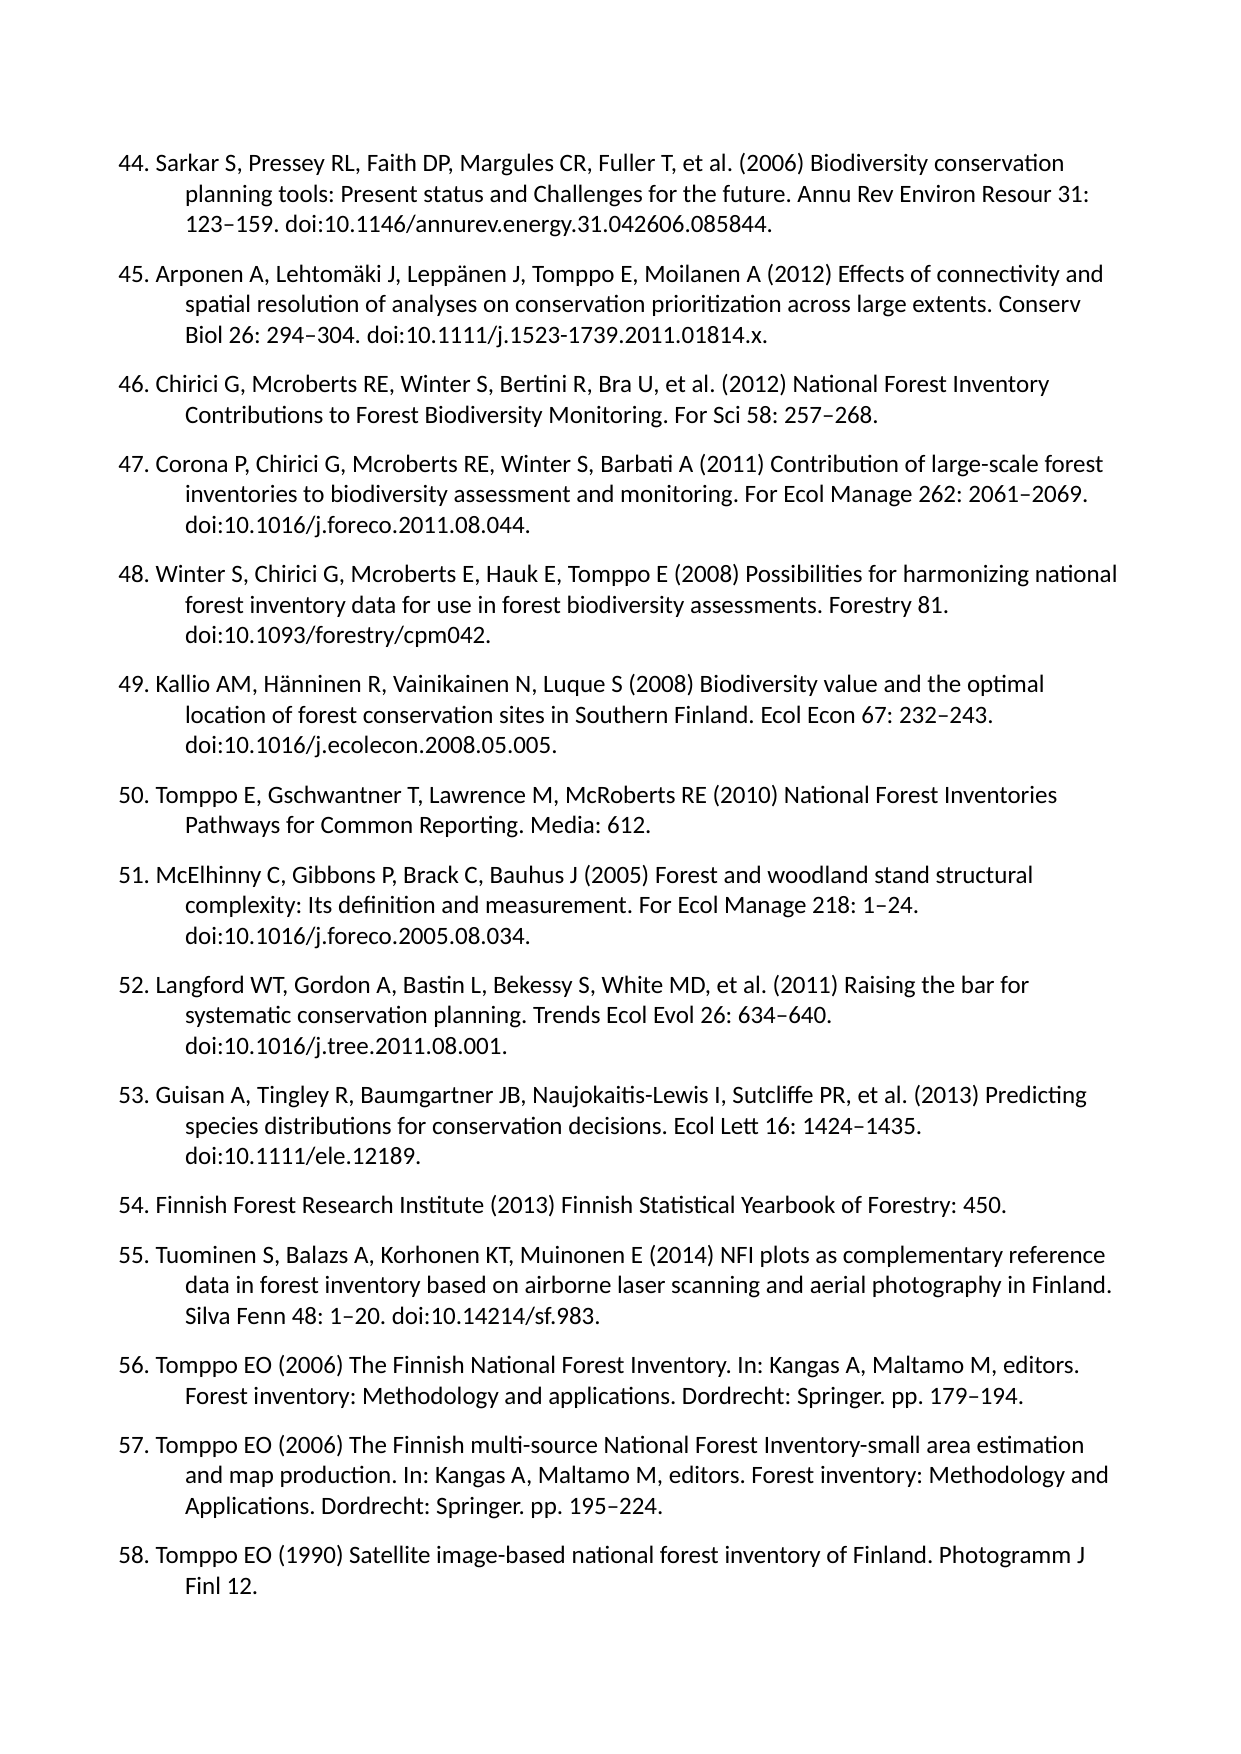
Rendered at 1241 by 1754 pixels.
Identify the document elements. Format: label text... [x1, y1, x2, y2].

text 45. Arponen A, Lehtomäki J, Leppänen J, Tomppo E, Moilanen A (2012) Effects of connectivity and spatial resolution of analyses on conservation prioritization across large extents. Conserv Biol 26: 294–304. doi:10.1111/j.1523-1739.2011.01814.x. [118, 258, 1122, 349]
text 47. Corona P, Chirici G, Mcroberts RE, Winter S, Barbati A (2011) Contribution of large-scale forest inventories to biodiversity assessment and monitoring. For Ecol Manage 262: 2061–2069. doi:10.1016/j.foreco.2011.08.044. [118, 448, 1122, 539]
text 51. McElhinny C, Gibbons P, Brack C, Bauhus J (2005) Forest and woodland stand structural complexity: Its definition and measurement. For Ecol Manage 218: 1–24. doi:10.1016/j.foreco.2005.08.034. [118, 859, 1122, 950]
text 56. Tomppo EO (2006) The Finnish National Forest Inventory. In: Kangas A, Maltamo M, editors. Forest inventory: Methodology and applications. Dordrecht: Springer. pp. 179–194. [118, 1349, 1122, 1410]
text 55. Tuominen S, Balazs A, Korhonen KT, Muinonen E (2014) NFI plots as complementary reference data in forest inventory based on airborne laser scanning and aerial photography in Finland. Silva Fenn 48: 1–20. doi:10.14214/sf.983. [118, 1239, 1122, 1331]
text 54. Finnish Forest Research Institute (2013) Finnish Statistical Yearbook of Forestry: 450. [118, 1190, 1122, 1220]
text 57. Tomppo EO (2006) The Finnish multi-source National Forest Inventory-small area estimation and map production. In: Kangas A, Maltamo M, editors. Forest inventory: Methodology and Applications. Dordrecht: Springer. pp. 195–224. [118, 1429, 1122, 1521]
text 53. Guisan A, Tingley R, Baumgartner JB, Naujokaitis-Lewis I, Sutcliffe PR, et al. (2013) Predicting species distributions for conservation decisions. Ecol Lett 16: 1424–1435. doi:10.1111/ele.12189. [118, 1079, 1122, 1171]
text 48. Winter S, Chirici G, Mcroberts E, Hauk E, Tomppo E (2008) Possibilities for harmonizing national forest inventory data for use in forest biodiversity assessments. Forestry 81. doi:10.1093/forestry/cpm042. [118, 558, 1122, 650]
text 49. Kallio AM, Hänninen R, Vainikainen N, Luque S (2008) Biodiversity value and the optimal location of forest conservation sites in Southern Finland. Ecol Econ 67: 232–243. doi:10.1016/j.ecolecon.2008.05.005. [118, 669, 1122, 760]
text 50. Tomppo E, Gschwantner T, Lawrence M, McRoberts RE (2010) National Forest Inventories Pathways for Common Reporting. Media: 612. [118, 779, 1122, 840]
text 52. Langford WT, Gordon A, Bastin L, Bekessy S, White MD, et al. (2011) Raising the bar for systematic conservation planning. Trends Ecol Evol 26: 634–640. doi:10.1016/j.tree.2011.08.001. [118, 969, 1122, 1061]
text 58. Tomppo EO (1990) Satellite image-based national forest inventory of Finland. Photogramm J Finl 12. [118, 1539, 1122, 1600]
text 46. Chirici G, Mcroberts RE, Winter S, Bertini R, Bra U, et al. (2012) National Forest Inventory Contributions to Forest Biodiversity Monitoring. For Sci 58: 257–268. [118, 368, 1122, 429]
text 44. Sarkar S, Pressey RL, Faith DP, Margules CR, Fuller T, et al. (2006) Biodiversity conservation planning tools: Present status and Challenges for the future. Annu Rev Environ Resour 31: 123–159. doi:10.1146/annurev.energy.31.042606.085844. [118, 148, 1122, 239]
